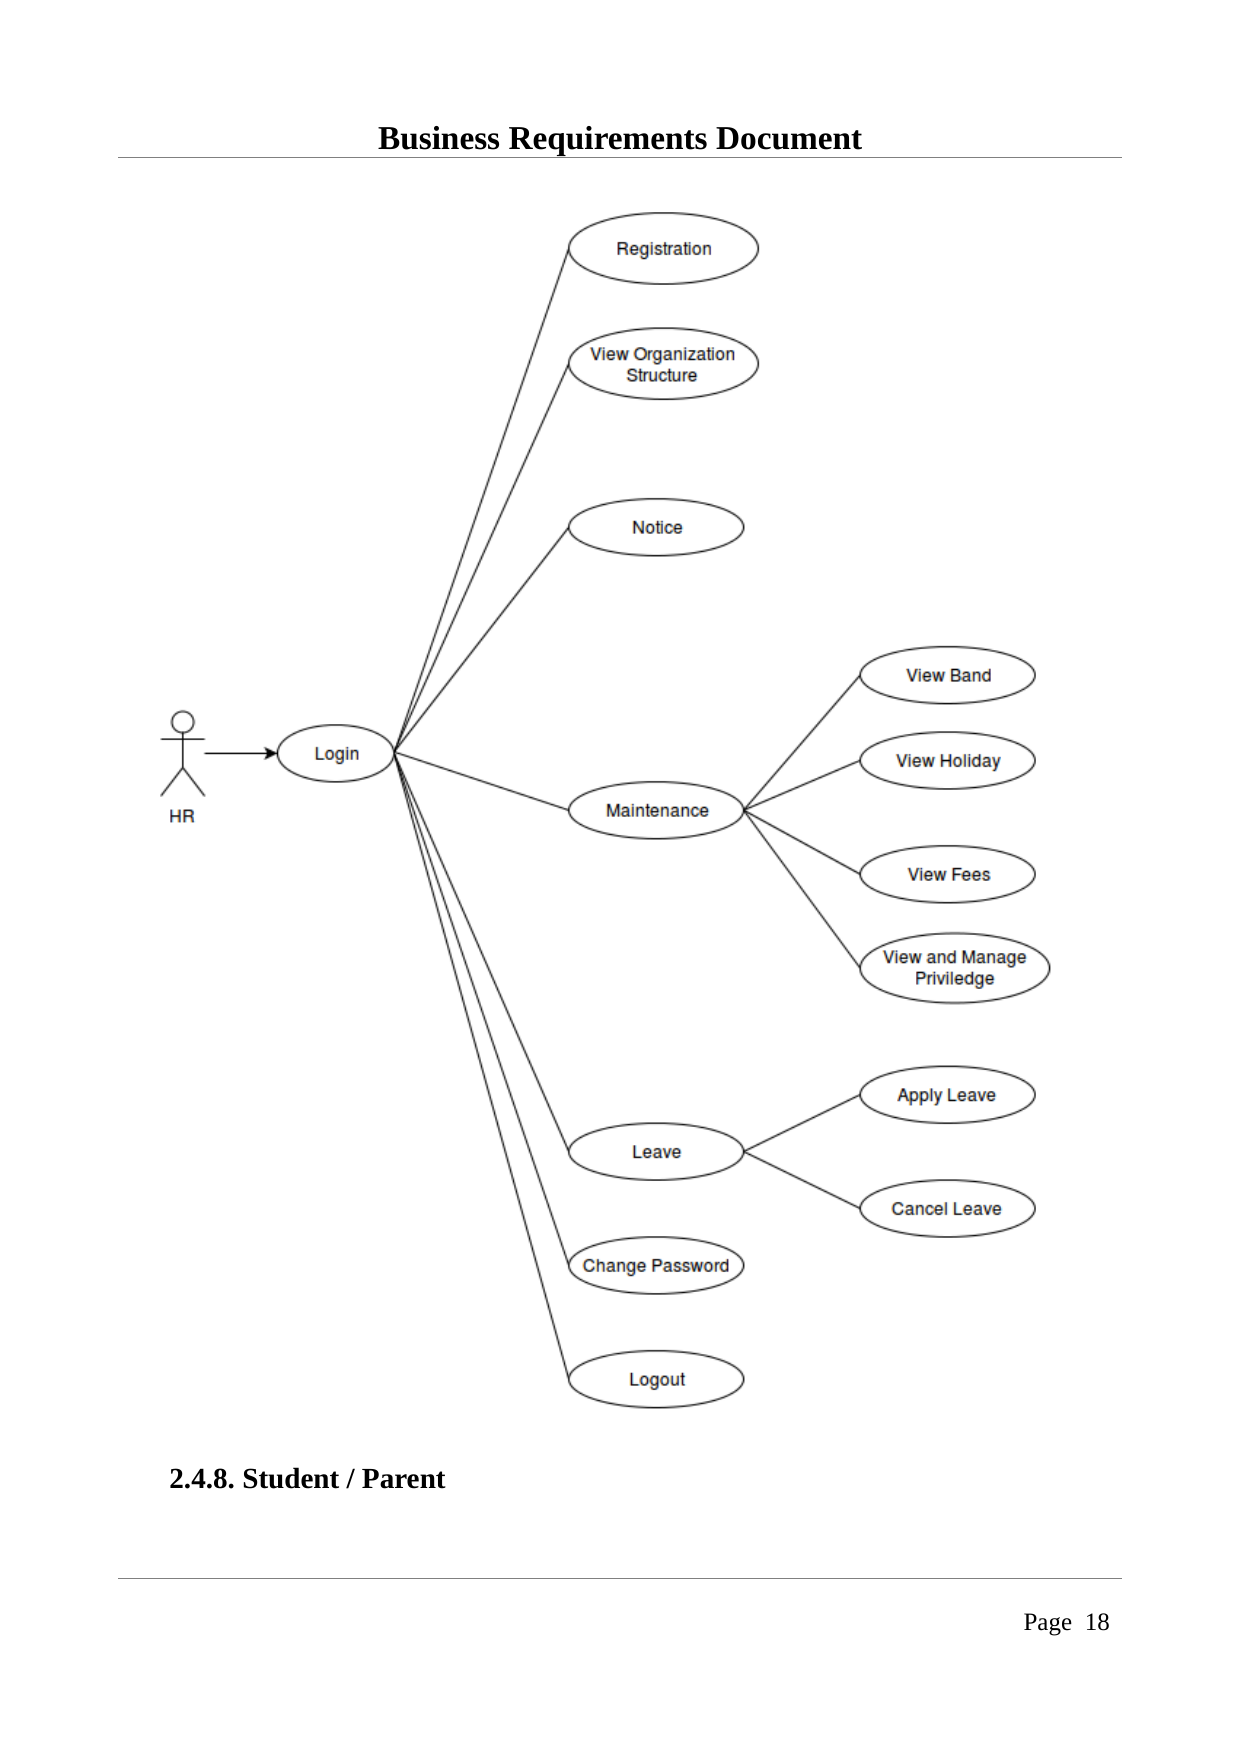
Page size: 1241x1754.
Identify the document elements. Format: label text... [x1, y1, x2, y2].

text 2.4.8. Student / Parent [118, 1461, 1122, 1494]
